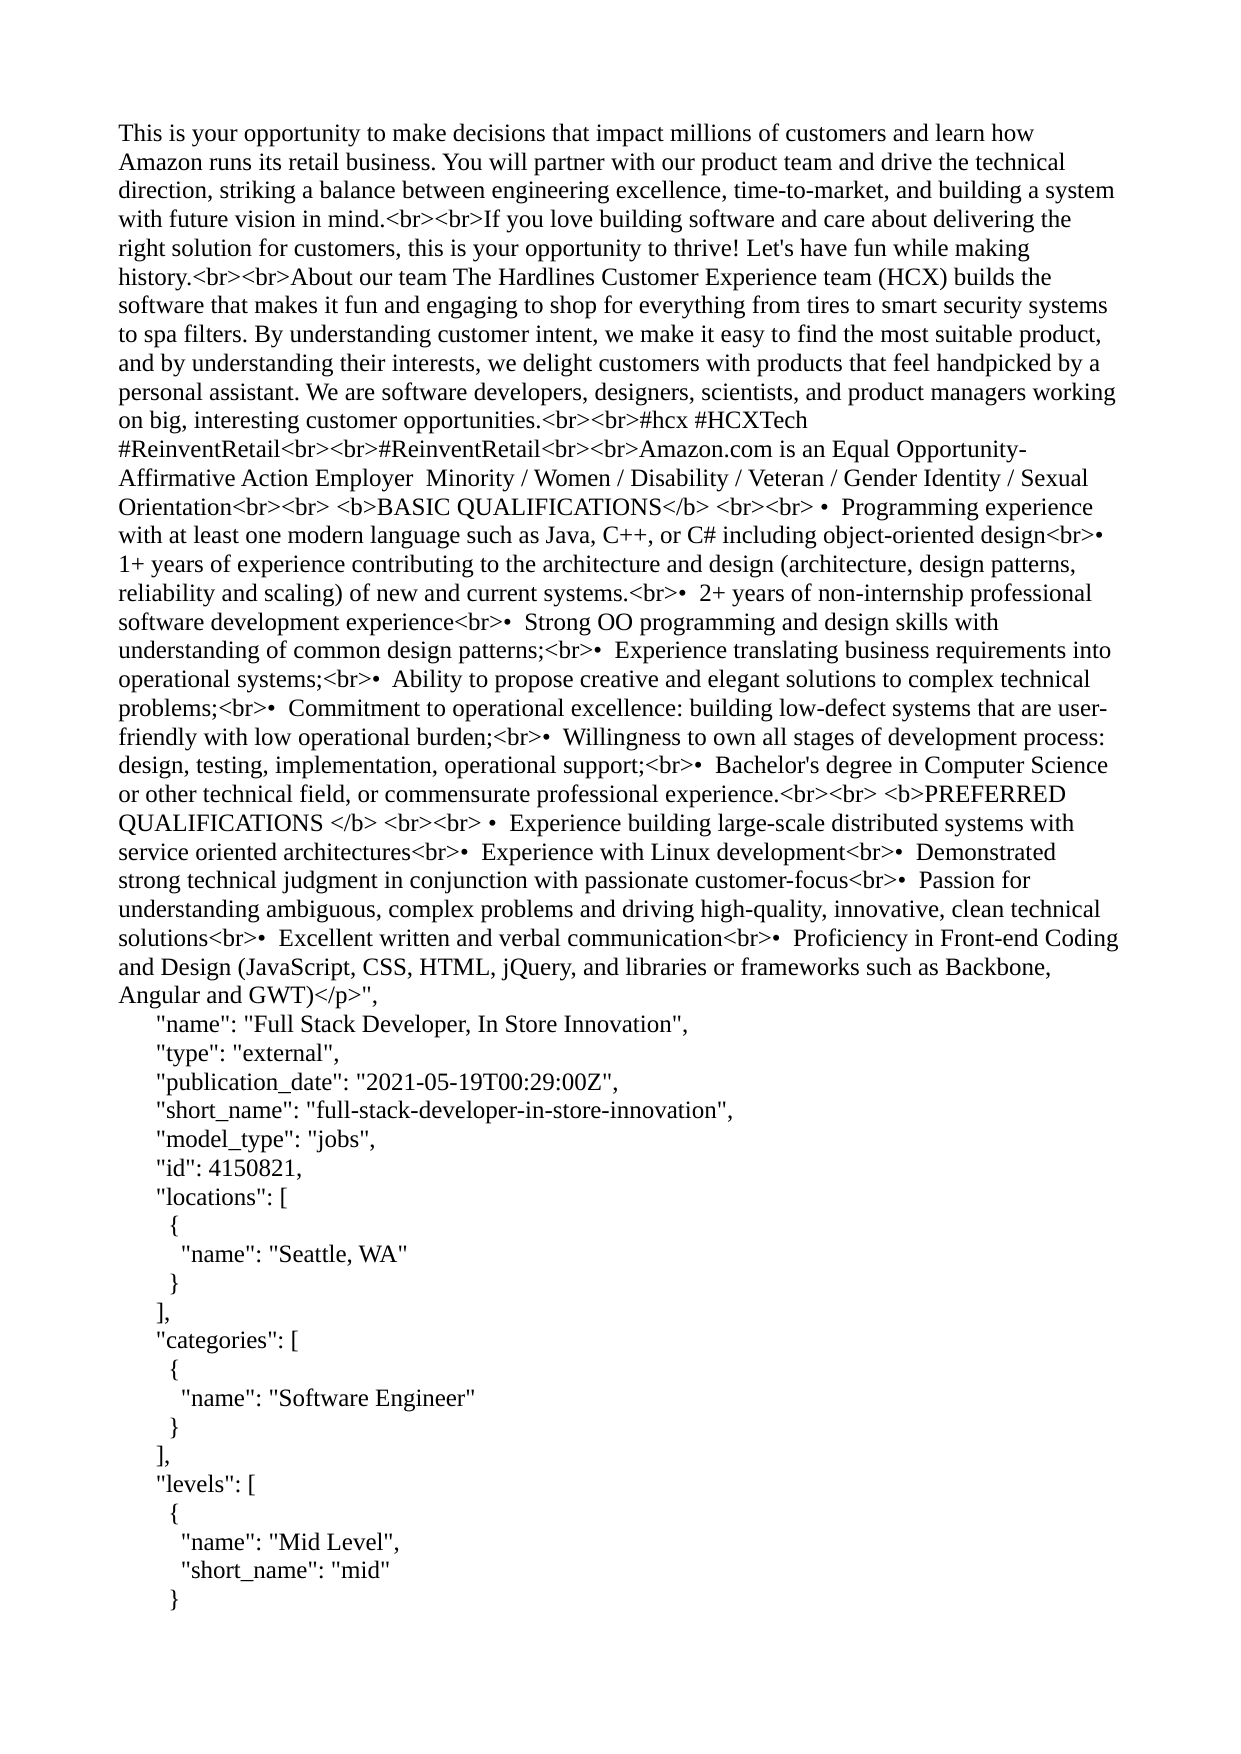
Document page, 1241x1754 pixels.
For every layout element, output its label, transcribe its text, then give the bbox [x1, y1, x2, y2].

text "short_name": "mid" [118, 1556, 1122, 1584]
text "categories": [ [118, 1326, 1122, 1354]
text "name": "Seattle, WA" [118, 1239, 1122, 1268]
text { [118, 1498, 1122, 1527]
text ], [118, 1297, 1122, 1326]
text "name": "Full Stack Developer, In Store Innovation", [118, 1009, 1122, 1038]
text "name": "Software Engineer" [118, 1383, 1122, 1412]
text ], [118, 1441, 1122, 1469]
text } [118, 1268, 1122, 1297]
text "levels": [ [118, 1469, 1122, 1498]
text "type": "external", [118, 1038, 1122, 1067]
text This is your opportunity to make decisions that impact millions of customers and learn how Amazon runs its retail business. You will partner with our product team and drive the technical direction, striking a balance between engineering excellence, time-to-market, and building a system with future vision in mind.<br><br>If you love building software and care about delivering the right solution for customers, this is your opportunity to thrive! Let's have fun while making history.<br><br>About our team The Hardlines Customer Experience team (HCX) builds the software that makes it fun and engaging to shop for everything from tires to smart security systems to spa filters. By understanding customer intent, we make it easy to find the most suitable product, and by understanding their interests, we delight customers with products that feel handpicked by a personal assistant. We are software developers, designers, scientists, and product managers working on big, interesting customer opportunities.<br><br>#hcx #HCXTech #ReinventRetail<br><br>#ReinventRetail<br><br>Amazon.com is an Equal Opportunity-Affirmative Action Employer Minority / Women / Disability / Veteran / Gender Identity / Sexual Orientation<br><br> <b>BASIC QUALIFICATIONS</b> <br><br> • Programming experience with at least one modern language such as Java, C++, or C# including object-oriented design<br>• 1+ years of experience contributing to the architecture and design (architecture, design patterns, reliability and scaling) of new and current systems.<br>• 2+ years of non-internship professional software development experience<br>• Strong OO programming and design skills with understanding of common design patterns;<br>• Experience translating business requirements into operational systems;<br>• Ability to propose creative and elegant solutions to complex technical problems;<br>• Commitment to operational excellence: building low-defect systems that are user-friendly with low operational burden;<br>• Willingness to own all stages of development process: design, testing, implementation, operational support;<br>• Bachelor's degree in Computer Science or other technical field, or commensurate professional experience.<br><br> <b>PREFERRED QUALIFICATIONS </b> <br><br> • Experience building large-scale distributed systems with service oriented architectures<br>• Experience with Linux development<br>• Demonstrated strong technical judgment in conjunction with passionate customer-focus<br>• Passion for understanding ambiguous, complex problems and driving high-quality, innovative, clean technical solutions<br>• Excellent written and verbal communication<br>• Proficiency in Front-end Coding and Design (JavaScript, CSS, HTML, jQuery, and libraries or frameworks such as Backbone, Angular and GWT)</p>", [118, 118, 1122, 1009]
text "locations": [ [118, 1182, 1122, 1211]
text } [118, 1584, 1122, 1613]
text { [118, 1211, 1122, 1239]
text "publication_date": "2021-05-19T00:29:00Z", [118, 1067, 1122, 1096]
text "model_type": "jobs", [118, 1124, 1122, 1153]
text } [118, 1412, 1122, 1441]
text "short_name": "full-stack-developer-in-store-innovation", [118, 1096, 1122, 1124]
text "name": "Mid Level", [118, 1527, 1122, 1556]
text { [118, 1354, 1122, 1383]
text "id": 4150821, [118, 1153, 1122, 1182]
